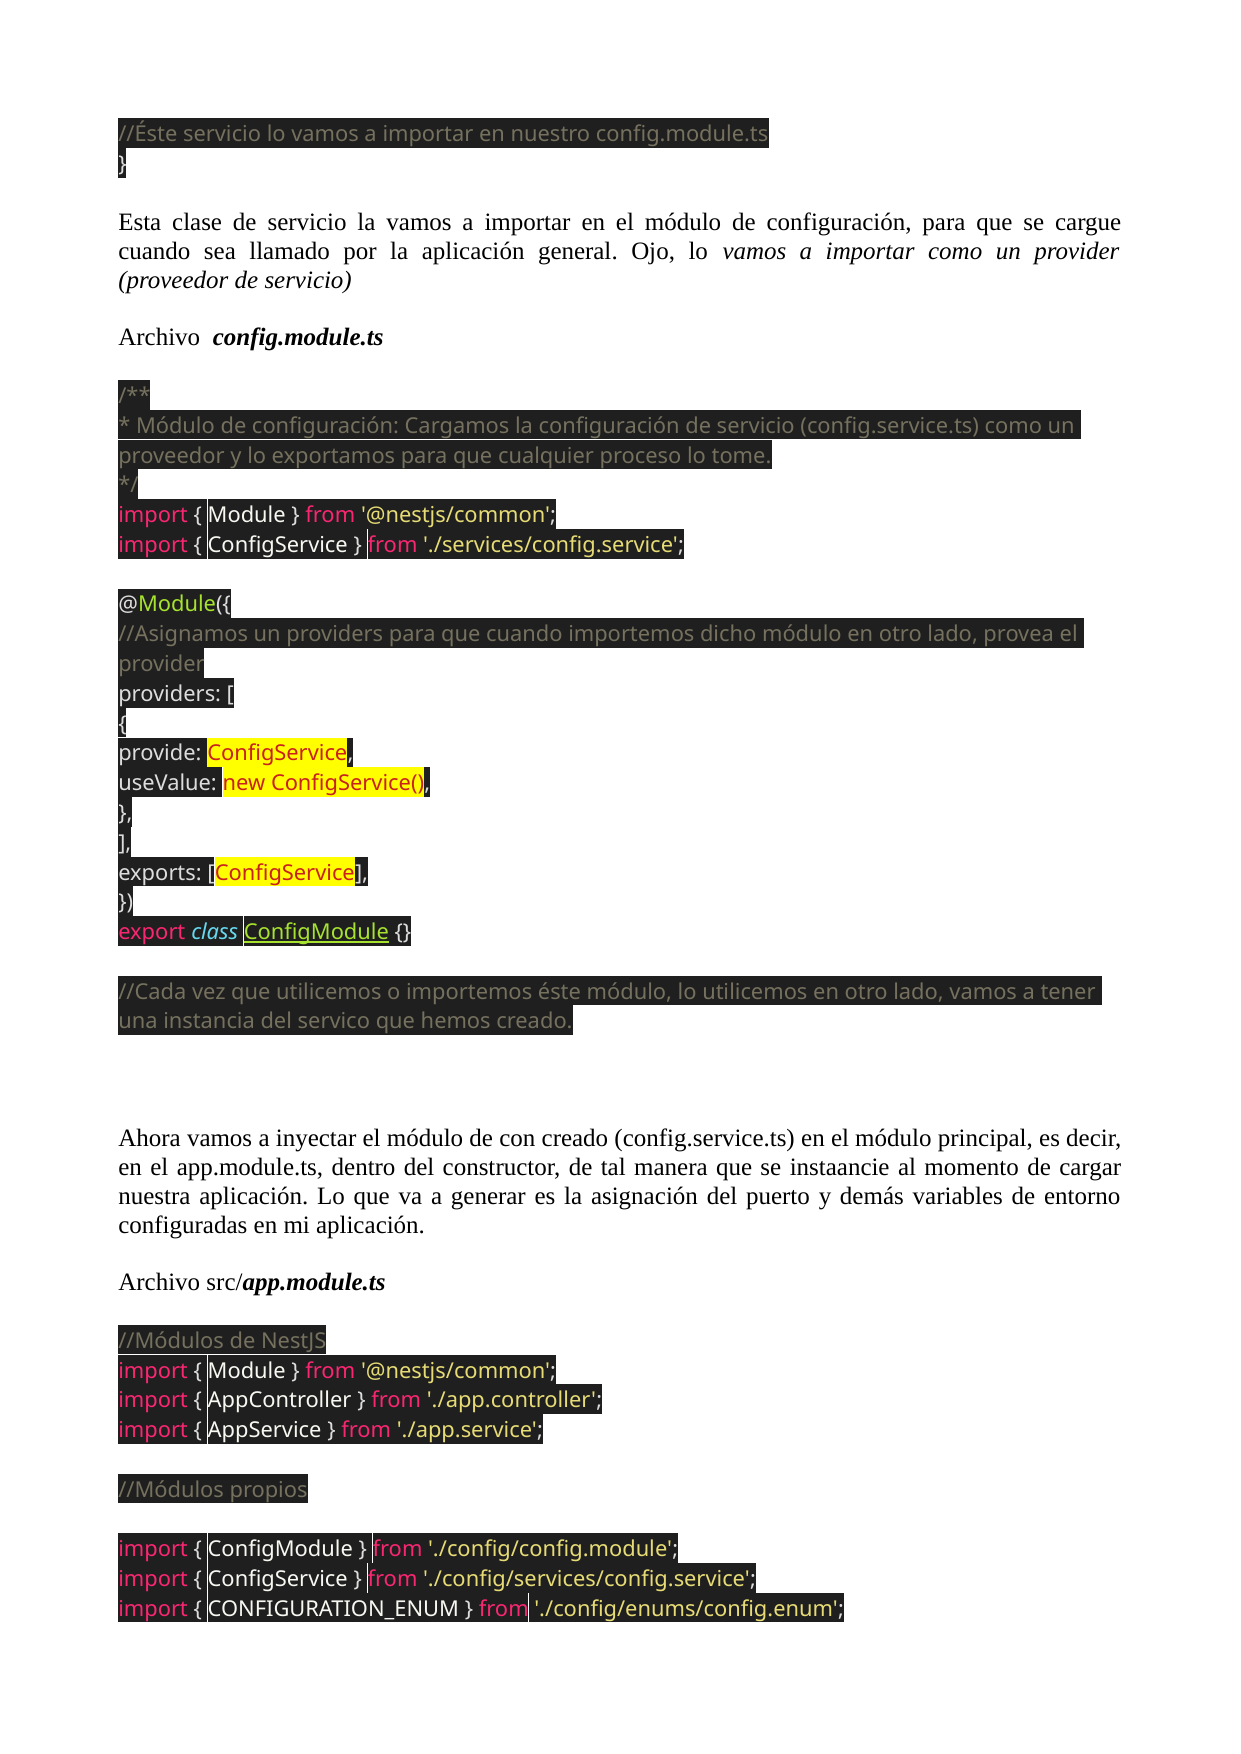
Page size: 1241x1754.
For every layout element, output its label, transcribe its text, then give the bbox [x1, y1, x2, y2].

text import { ConfigModule } from './config/config.module'; [118, 1533, 1122, 1563]
text ], [118, 827, 1122, 857]
text }, [118, 797, 1122, 827]
text //Módulos de NestJS [118, 1325, 1122, 1354]
text //Éste servicio lo vamos a importar en nuestro config.module.ts [118, 118, 1122, 148]
text useValue: new ConfigService(), [118, 767, 1122, 797]
text @Module({ [118, 588, 1122, 618]
text Archivo config.module.ts [118, 322, 1122, 351]
text * Módulo de configuración: Cargamos la configuración de servicio (config.service.ts) como un proveedor y lo exportamos para que cualquier proceso lo tome. [118, 410, 1122, 469]
text import { AppController } from './app.controller'; [118, 1384, 1122, 1414]
text //Asignamos un providers para que cuando importemos dicho módulo en otro lado, provea el provider [118, 618, 1122, 678]
text import { ConfigService } from './services/config.service'; [118, 529, 1122, 559]
text exports: [ConfigService], [118, 857, 1122, 886]
text //Módulos propios [118, 1474, 1122, 1503]
text { [118, 708, 1122, 737]
text }) [118, 886, 1122, 916]
text provide: ConfigService, [118, 737, 1122, 767]
text import { CONFIGURATION_ENUM } from './config/enums/config.enum'; [118, 1593, 1122, 1622]
text import { Module } from '@nestjs/common'; [118, 499, 1122, 529]
text } [118, 148, 1122, 178]
text Archivo src/app.module.ts [118, 1267, 1122, 1296]
text import { ConfigService } from './config/services/config.service'; [118, 1563, 1122, 1593]
text Ahora vamos a inyectar el módulo de con creado (config.service.ts) en el módulo principal, es decir, en el app.module.ts, dentro del constructor, de tal manera que se instaancie al momento de cargar nuestra aplicación. Lo que va a generar es la asignación del puerto y demás variables de entorno configuradas en mi aplicación. [118, 1123, 1122, 1238]
text import { AppService } from './app.service'; [118, 1414, 1122, 1444]
text //Cada vez que utilicemos o importemos éste módulo, lo utilicemos en otro lado, vamos a tener una instancia del servico que hemos creado. [118, 976, 1122, 1035]
text export class ConfigModule {} [118, 916, 1122, 946]
text Esta clase de servicio la vamos a importar en el módulo de configuración, para que se cargue cuando sea llamado por la aplicación general. Ojo, lo vamos a importar como un provider (proveedor de servicio) [118, 207, 1122, 294]
text */ [118, 469, 1122, 499]
text providers: [ [118, 678, 1122, 708]
text import { Module } from '@nestjs/common'; [118, 1354, 1122, 1384]
text /** [118, 380, 1122, 410]
